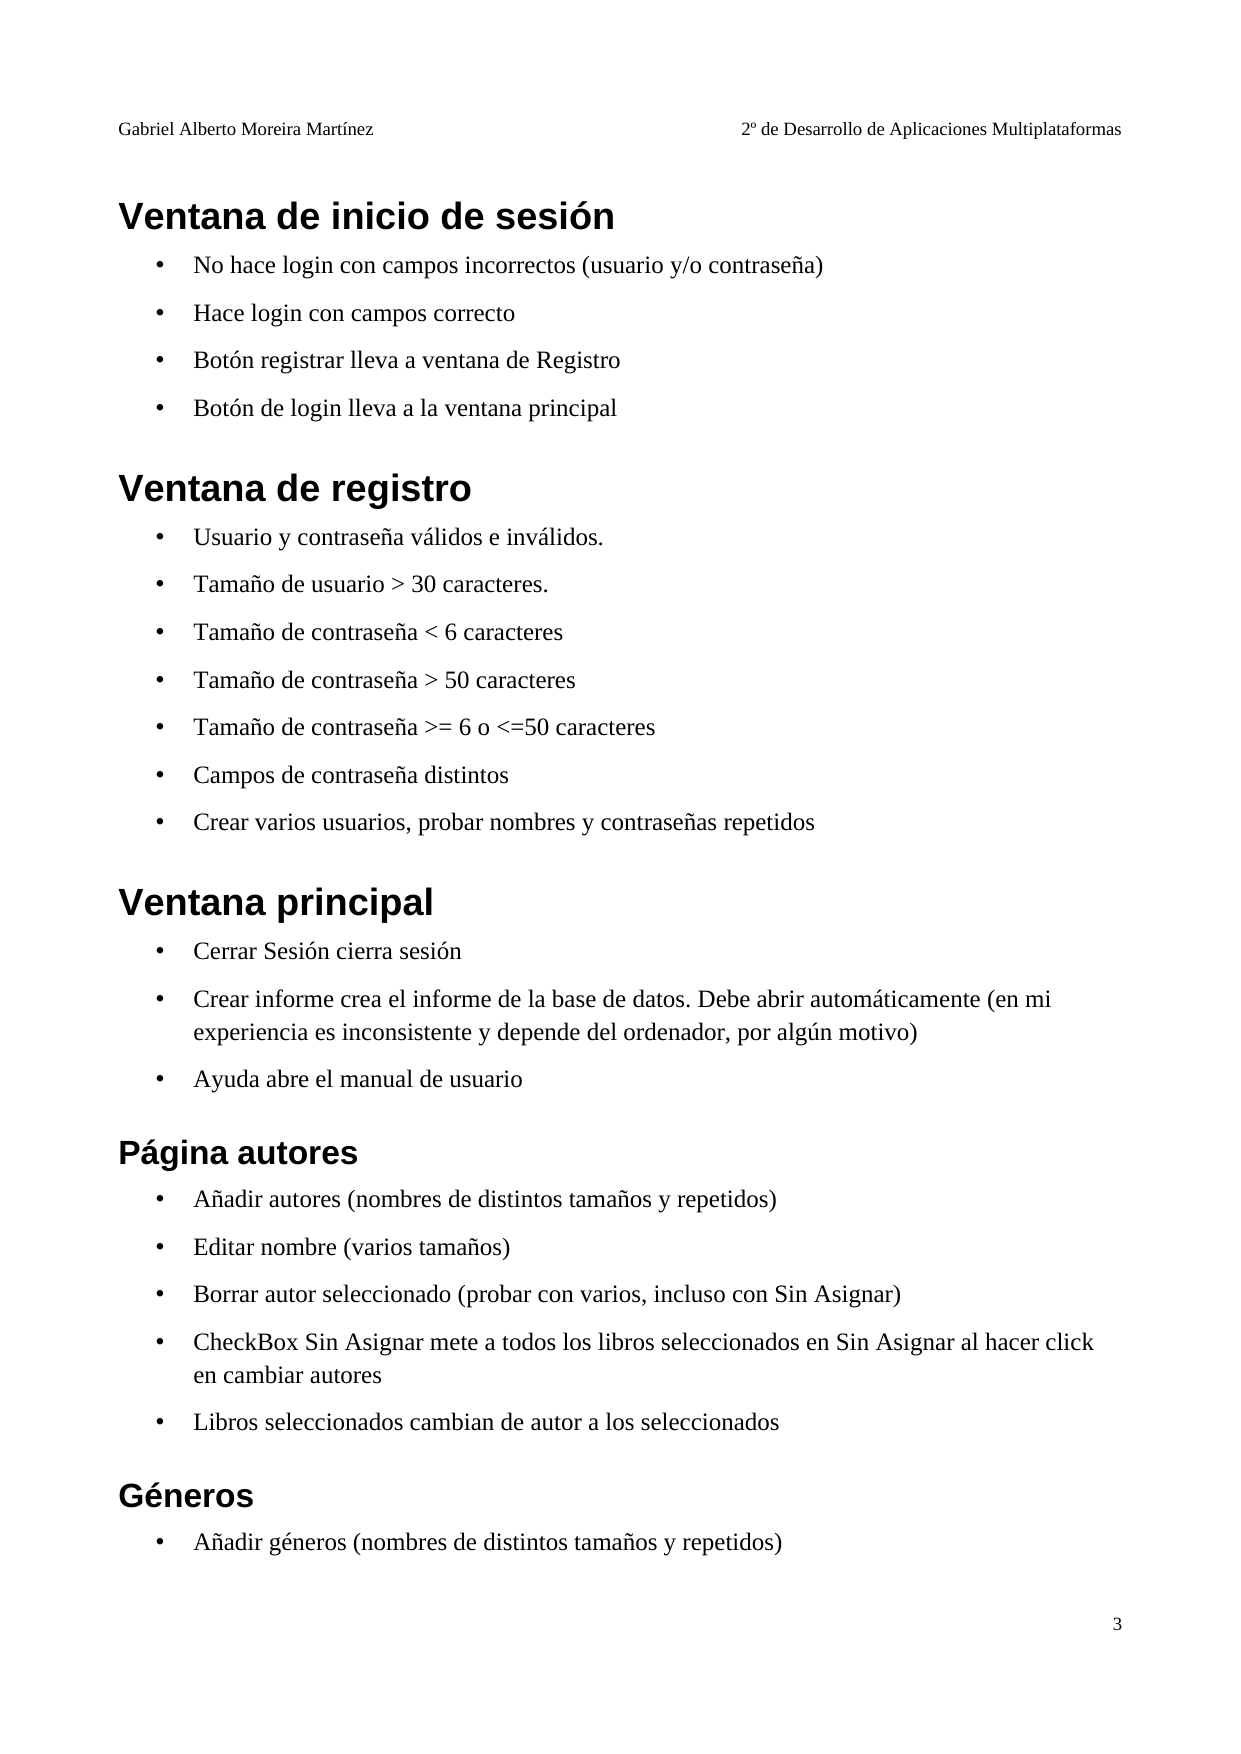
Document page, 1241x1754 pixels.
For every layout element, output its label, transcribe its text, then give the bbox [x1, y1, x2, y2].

subtitle Página autores [118, 1133, 1122, 1172]
subtitle Géneros [118, 1476, 1122, 1514]
list Tamaño de usuario > 30 caracteres. [156, 569, 1122, 598]
list Usuario y contraseña válidos e inválidos. [156, 522, 1122, 551]
list Hace login con campos correcto [156, 298, 1122, 327]
list Editar nombre (varios tamaños) [156, 1232, 1122, 1260]
list CheckBox Sin Asignar mete a todos los libros seleccionados en Sin Asignar al hacer click en cambiar autores [156, 1327, 1122, 1389]
list Crear informe crea el informe de la base de datos. Debe abrir automáticamente (en mi experiencia es inconsistente y depende del ordenador, por algún motivo) [156, 984, 1122, 1046]
subtitle Ventana de inicio de sesión [118, 194, 1122, 238]
list Cerrar Sesión cierra sesión [156, 936, 1122, 965]
subtitle Ventana de registro [118, 466, 1122, 509]
list Tamaño de contraseña >= 6 o <=50 caracteres [156, 712, 1122, 741]
list Libros seleccionados cambian de autor a los seleccionados [156, 1407, 1122, 1436]
list No hace login con campos incorrectos (usuario y/o contraseña) [156, 250, 1122, 279]
list Botón de login lleva a la ventana principal [156, 393, 1122, 422]
list Borrar autor seleccionado (probar con varios, incluso con Sin Asignar) [156, 1279, 1122, 1308]
list Crear varios usuarios, probar nombres y contraseñas repetidos [156, 807, 1122, 836]
list Ayuda abre el manual de usuario [156, 1064, 1122, 1093]
list Tamaño de contraseña < 6 caracteres [156, 617, 1122, 646]
list Campos de contraseña distintos [156, 760, 1122, 789]
list Añadir autores (nombres de distintos tamaños y repetidos) [156, 1184, 1122, 1213]
list Botón registrar lleva a ventana de Registro [156, 346, 1122, 374]
list Tamaño de contraseña > 50 caracteres [156, 665, 1122, 693]
list Añadir géneros (nombres de distintos tamaños y repetidos) [156, 1527, 1122, 1556]
subtitle Ventana principal [118, 880, 1122, 924]
